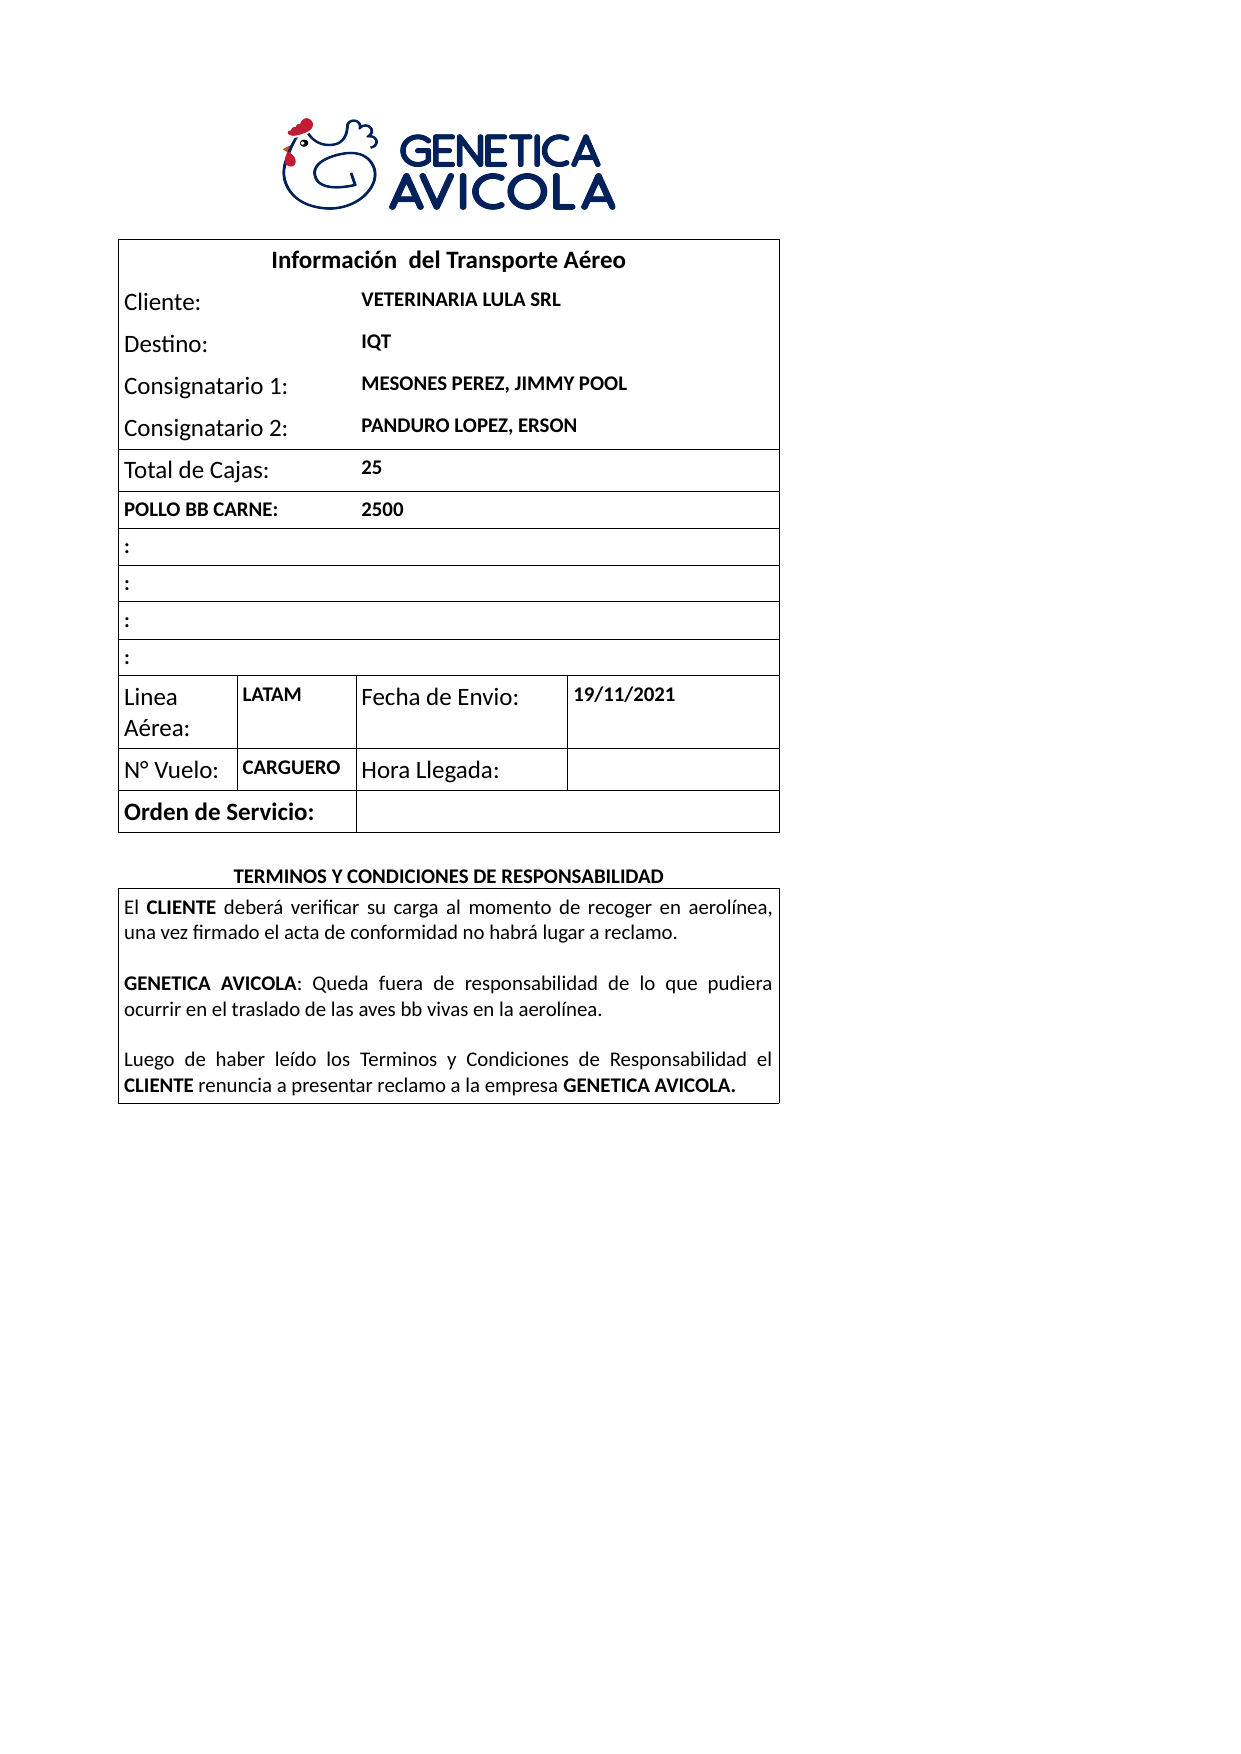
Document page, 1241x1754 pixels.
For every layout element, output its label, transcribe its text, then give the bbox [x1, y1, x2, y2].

table_cell Fecha de Envio: [357, 676, 567, 748]
table_cell PANDURO LOPEZ, ERSON [356, 406, 779, 448]
table_cell TERMINOS Y CONDICIONES DE RESPONSABILIDAD [118, 833, 779, 888]
table_cell El CLIENTE deberá verificar su carga al momento de recoger en aerolínea, una vez firmado el acta de conformidad no habrá lugar a reclamo. GENETICA AVICOLA: Queda fuera de responsabilidad de lo que pudiera ocurrir en el traslado de las aves bb vivas en la aerolínea. Luego de haber leído los Terminos y Condiciones de Responsabilidad el CLIENTE renuncia a presentar reclamo a la empresa GENETICA AVICOLA. [119, 889, 779, 1103]
table_cell VETERINARIA LULA SRL [356, 281, 779, 322]
table_cell Orden de Servicio: [119, 791, 356, 832]
table_cell POLLO BB CARNE: [119, 492, 356, 527]
table_cell : [119, 529, 356, 564]
table_cell Total de Cajas: [119, 450, 356, 491]
table_cell N° Vuelo: [119, 749, 237, 790]
table_cell CARGUERO [238, 749, 356, 790]
table_cell LATAM [238, 676, 356, 748]
table_cell : [119, 640, 356, 675]
picture [282, 118, 616, 210]
table_cell 19/11/2021 [568, 676, 779, 748]
table_cell [568, 749, 779, 790]
table_cell Destino: [119, 323, 356, 364]
table_cell [357, 791, 779, 832]
table_cell 2500 [356, 492, 779, 527]
table_cell Linea Aérea: [119, 676, 237, 748]
table_cell Consignatario 2: [119, 406, 356, 448]
table_cell [356, 529, 779, 564]
table_cell [356, 602, 779, 638]
table_cell [356, 640, 779, 675]
table_cell Hora Llegada: [357, 749, 567, 790]
table_cell 25 [356, 450, 779, 491]
table_header Información del Transporte Aéreo [119, 240, 779, 281]
table_cell : [119, 566, 356, 601]
table_cell : [119, 602, 356, 638]
table_cell MESONES PEREZ, JIMMY POOL [356, 365, 779, 406]
table_cell [356, 566, 779, 601]
table_cell Consignatario 1: [119, 365, 356, 406]
table_cell Cliente: [119, 281, 356, 322]
table_cell IQT [356, 323, 779, 364]
